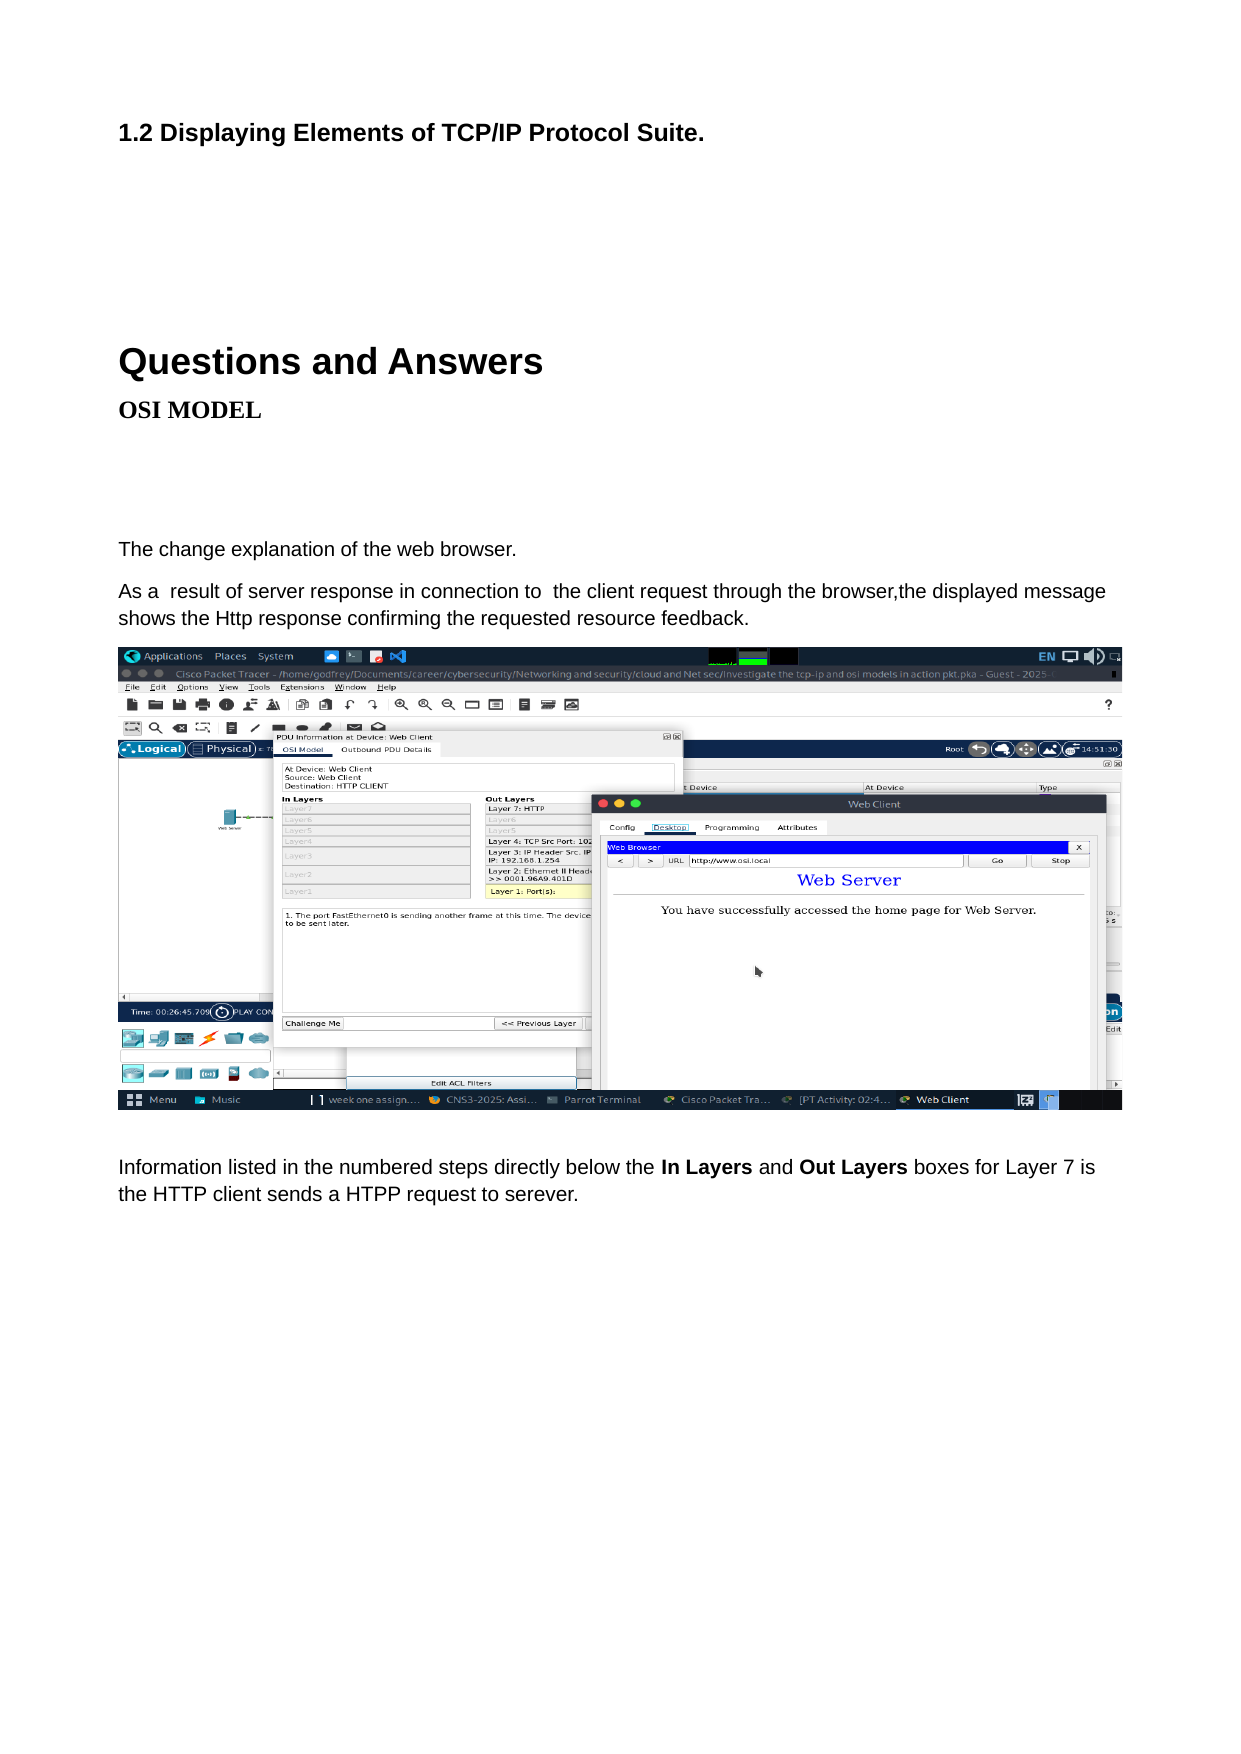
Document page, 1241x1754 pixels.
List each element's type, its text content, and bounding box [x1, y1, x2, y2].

subtitle 1.2 Displaying Elements of TCP/IP Protocol Suite. [118, 118, 1122, 147]
text As a result of server response in connection to the client request through the browser,the displayed message shows the Http response confirming the requested resource feedback. [118, 579, 1122, 629]
text OSI MODEL [118, 395, 1122, 424]
text Information listed in the numbered steps directly below the In Layers and Out Layers boxes for Layer 7 is the HTTP client sends a HTPP request to serever. [118, 1155, 1122, 1206]
subtitle Questions and Answers [118, 339, 1122, 382]
picture [118, 647, 1123, 1110]
text The change explanation of the web browser. [118, 538, 1122, 561]
